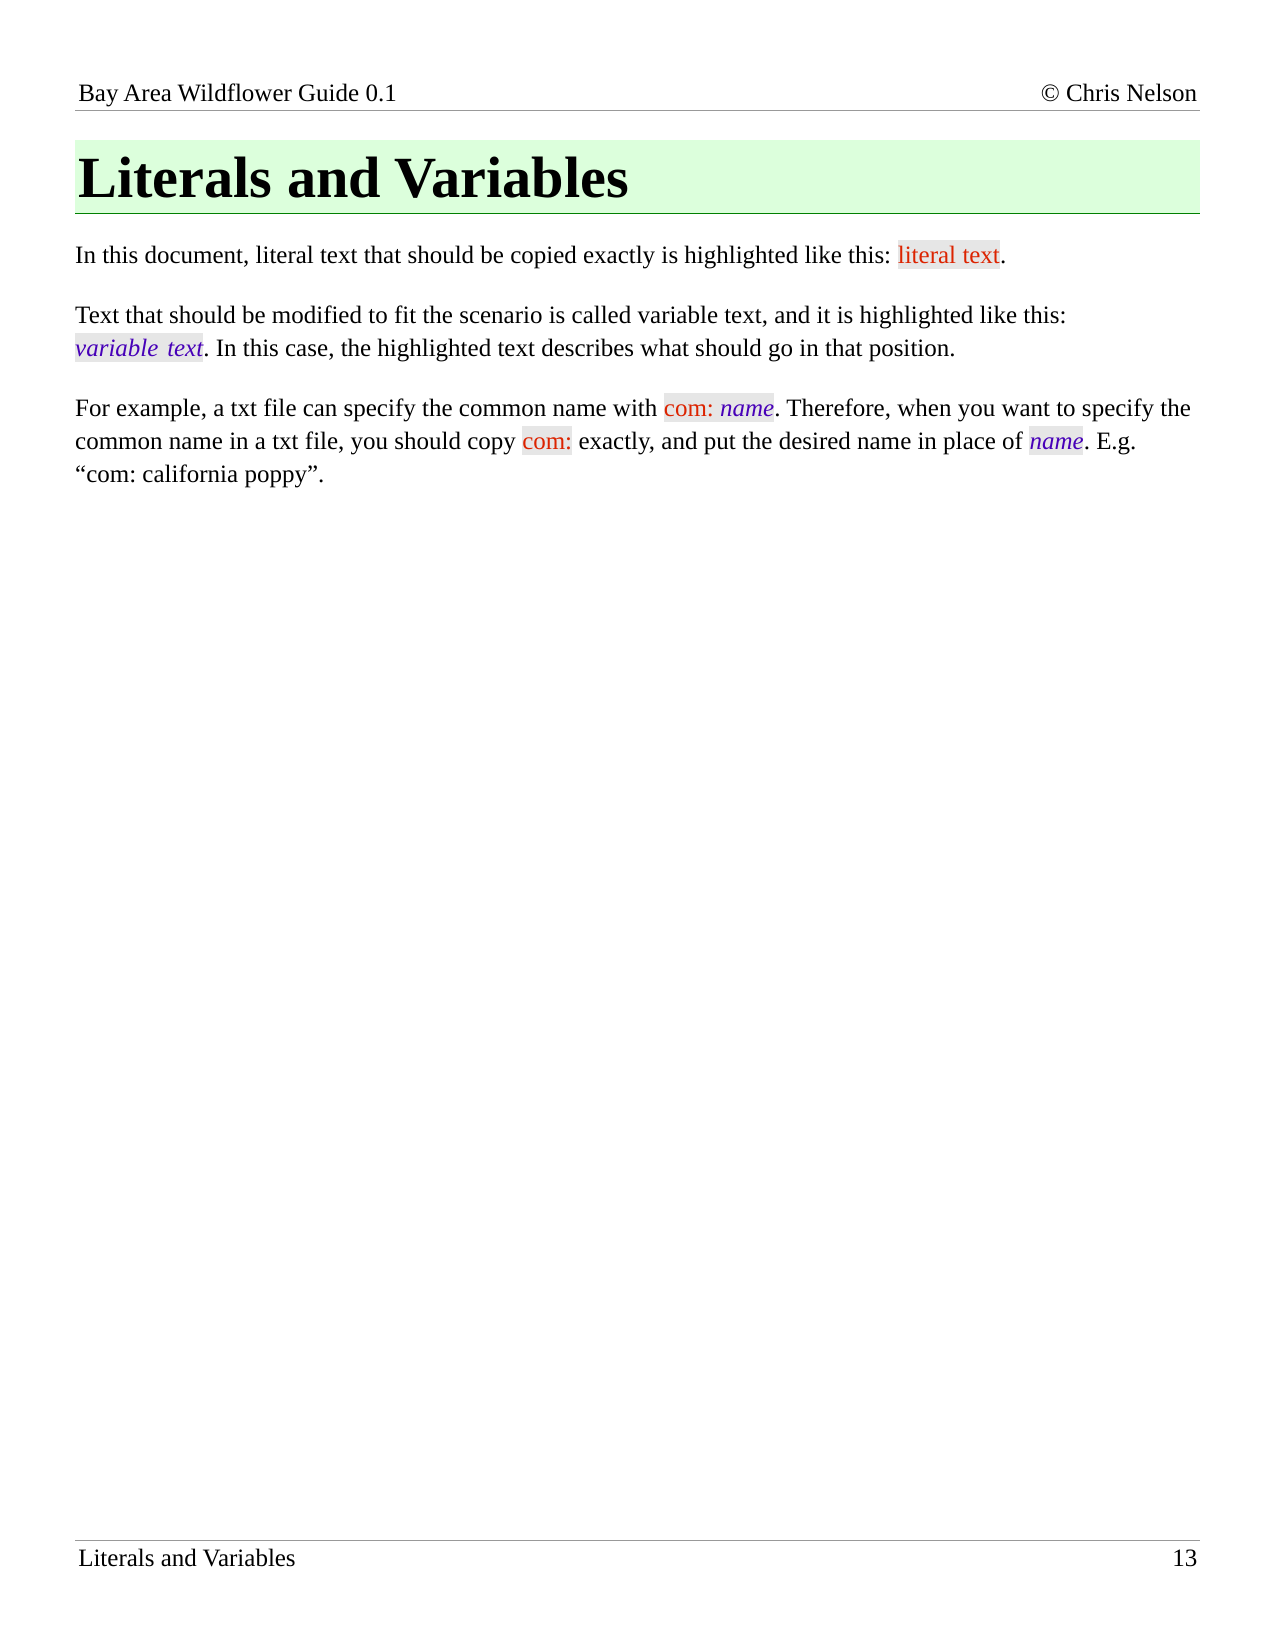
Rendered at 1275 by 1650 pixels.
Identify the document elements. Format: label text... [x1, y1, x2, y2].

text Text that should be modified to fit the scenario is called variable text, and it is highlighted like this: variable text. In this case, the highlighted text describes what should go in that position. [75, 300, 1200, 362]
subtitle Literals and Variables [75, 140, 1200, 213]
text In this document, literal text that should be copied exactly is highlighted like this: literal text. [75, 240, 898, 269]
text For example, a txt file can specify the common name with com: name. Therefore, when you want to specify the common name in a txt file, you should copy com: exactly, and put the desired name in place of name. E.g. “com: california poppy”. [75, 393, 1200, 488]
text In this document, literal text that should be copied exactly is highlighted like this: literal text. [1000, 240, 1200, 269]
